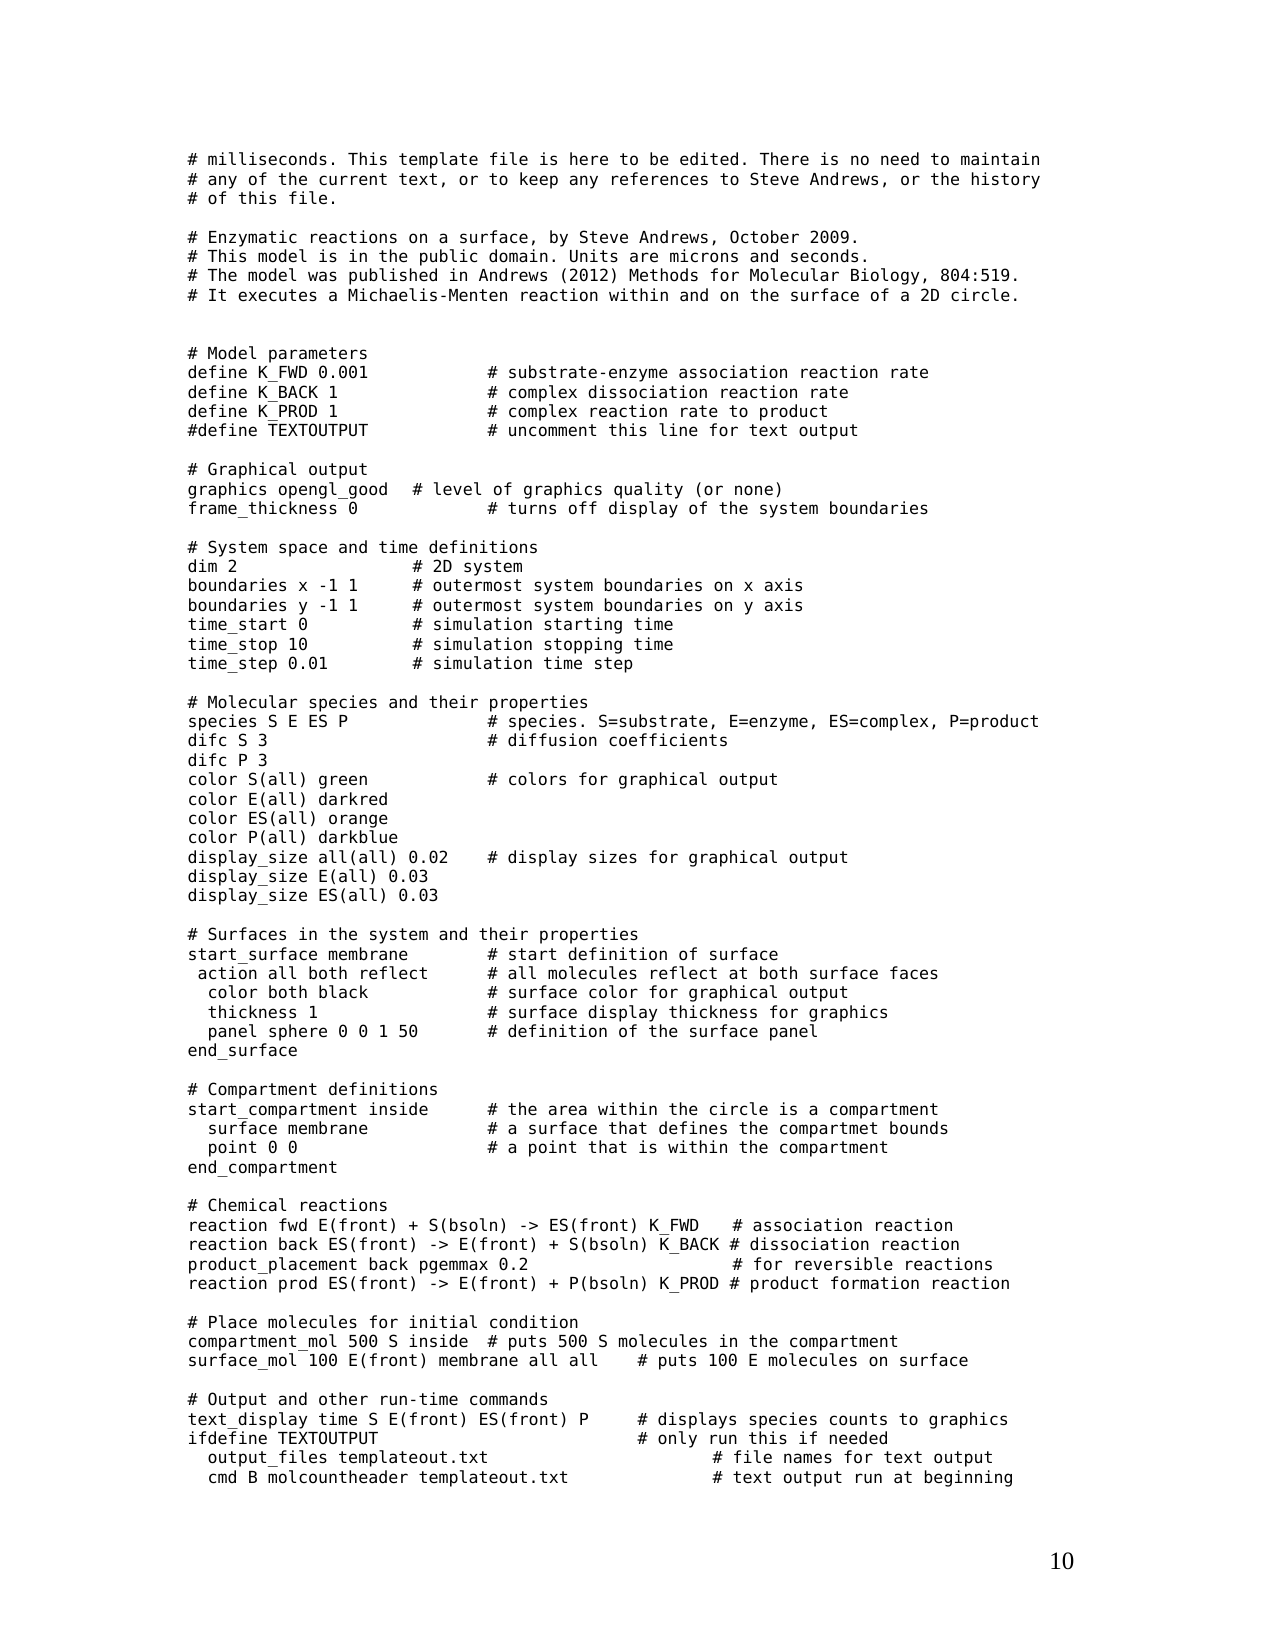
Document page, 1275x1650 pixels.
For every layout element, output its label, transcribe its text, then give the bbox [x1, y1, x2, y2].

text color E(all) darkred [187, 789, 1087, 809]
text define K_PROD 1 # complex reaction rate to product [187, 402, 1087, 421]
text reaction back ES(front) -> E(front) + S(bsoln) K_BACK # dissociation reaction [187, 1235, 1087, 1254]
text boundaries x -1 1 # outermost system boundaries on x axis [187, 576, 1087, 596]
text panel sphere 0 0 1 50 # definition of the surface panel [187, 1022, 1087, 1041]
text cmd B molcountheader templateout.txt # text output run at beginning [187, 1467, 1087, 1487]
text difc P 3 [187, 751, 1087, 770]
text # Chemical reactions [187, 1196, 1087, 1216]
text output_files templateout.txt # file names for text output [187, 1448, 1087, 1467]
text # of this file. [187, 189, 1087, 208]
text display_size ES(all) 0.03 [187, 886, 1087, 906]
text time_start 0 # simulation starting time [187, 615, 1087, 634]
text define K_FWD 0.001 # substrate-enzyme association reaction rate [187, 363, 1087, 382]
text # Compartment definitions [187, 1080, 1087, 1099]
text color both black # surface color for graphical output [187, 983, 1087, 1002]
text # Graphical output [187, 460, 1087, 479]
text # Output and other run-time commands [187, 1390, 1087, 1409]
text product_placement back pgemmax 0.2 # for reversible reactions [187, 1254, 1087, 1274]
text surface_mol 100 E(front) membrane all all # puts 100 E molecules on surface [187, 1351, 1087, 1371]
text boundaries y -1 1 # outermost system boundaries on y axis [187, 596, 1087, 615]
text # System space and time definitions [187, 537, 1087, 557]
text # This model is in the public domain. Units are microns and seconds. [187, 247, 1087, 266]
text # Enzymatic reactions on a surface, by Steve Andrews, October 2009. [187, 227, 1087, 247]
text end_compartment [187, 1157, 1087, 1177]
text reaction prod ES(front) -> E(front) + P(bsoln) K_PROD # product formation reaction [187, 1274, 1087, 1293]
text define K_BACK 1 # complex dissociation reaction rate [187, 382, 1087, 402]
text thickness 1 # surface display thickness for graphics [187, 1002, 1087, 1022]
text action all both reflect # all molecules reflect at both surface faces [187, 964, 1087, 983]
text ifdefine TEXTOUTPUT # only run this if needed [187, 1429, 1087, 1448]
text # Surfaces in the system and their properties [187, 925, 1087, 944]
text surface membrane # a surface that defines the compartmet bounds [187, 1119, 1087, 1138]
text text_display time S E(front) ES(front) P # displays species counts to graphics [187, 1409, 1087, 1429]
text start_compartment inside # the area within the circle is a compartment [187, 1099, 1087, 1119]
text reaction fwd E(front) + S(bsoln) -> ES(front) K_FWD # association reaction [187, 1216, 1087, 1235]
text start_surface membrane # start definition of surface [187, 944, 1087, 964]
text color P(all) darkblue [187, 828, 1087, 847]
text difc S 3 # diffusion coefficients [187, 731, 1087, 751]
text frame_thickness 0 # turns off display of the system boundaries [187, 499, 1087, 518]
text # Place molecules for initial condition [187, 1312, 1087, 1332]
text # The model was published in Andrews (2012) Methods for Molecular Biology, 804:519. [187, 266, 1087, 286]
text # Molecular species and their properties [187, 692, 1087, 712]
text display_size E(all) 0.03 [187, 867, 1087, 886]
text point 0 0 # a point that is within the compartment [187, 1138, 1087, 1157]
text # any of the current text, or to keep any references to Steve Andrews, or the history [187, 169, 1087, 189]
text time_stop 10 # simulation stopping time [187, 634, 1087, 654]
text color S(all) green # colors for graphical output [187, 770, 1087, 789]
text compartment_mol 500 S inside # puts 500 S molecules in the compartment [187, 1332, 1087, 1351]
text # Model parameters [187, 344, 1087, 363]
text # It executes a Michaelis-Menten reaction within and on the surface of a 2D circle. [187, 286, 1087, 305]
text color ES(all) orange [187, 809, 1087, 828]
text graphics opengl_good # level of graphics quality (or none) [187, 479, 1087, 499]
text #define TEXTOUTPUT # uncomment this line for text output [187, 421, 1087, 441]
text display_size all(all) 0.02 # display sizes for graphical output [187, 847, 1087, 867]
text species S E ES P # species. S=substrate, E=enzyme, ES=complex, P=product [187, 712, 1087, 731]
text time_step 0.01 # simulation time step [187, 654, 1087, 673]
text end_surface [187, 1041, 1087, 1061]
text # milliseconds. This template file is here to be edited. There is no need to maintain [187, 150, 1087, 169]
text dim 2 # 2D system [187, 557, 1087, 576]
